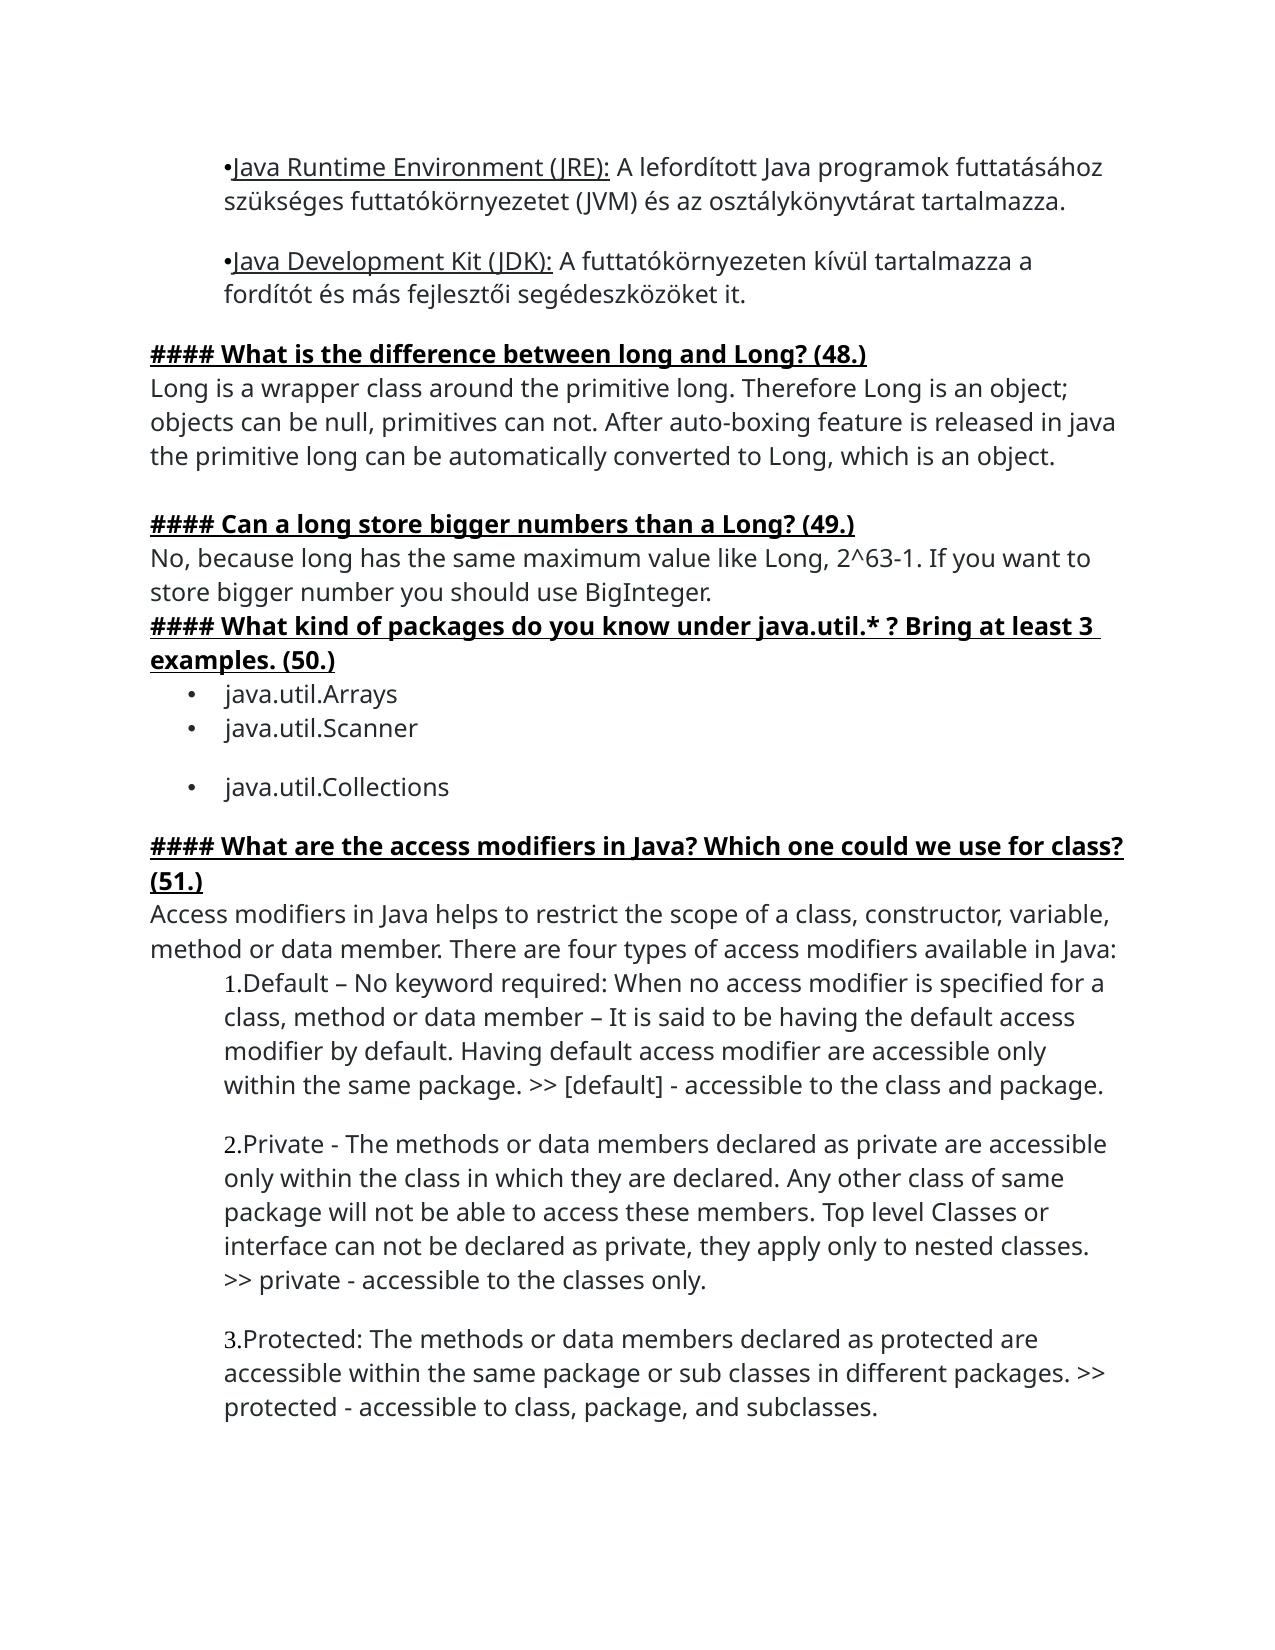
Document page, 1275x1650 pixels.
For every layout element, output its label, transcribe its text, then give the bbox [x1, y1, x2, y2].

list Default – No keyword required: When no access modifier is specified for a class, method or data member – It is said to be having the default access modifier by default. Having default access modifier are accessible only within the same package. >> [default] - accessible to the class and package. [150, 965, 1125, 1102]
text #### What is the difference between long and Long? (48.) [150, 336, 1125, 370]
list Private - The methods or data members declared as private are accessible only within the class in which they are declared. Any other class of same package will not be able to access these members. Top level Classes or interface can not be declared as private, they apply only to nested classes. >> private - accessible to the classes only. [150, 1127, 1125, 1297]
text #### What kind of packages do you know under java.util.* ? Bring at least 3 examples. (50.) [150, 609, 1125, 677]
text Long is a wrapper class around the primitive long. Therefore Long is an object; objects can be null, primitives can not. After auto-boxing feature is released in java the primitive long can be automatically converted to Long, which is an object. [150, 370, 1125, 472]
text #### Can a long store bigger numbers than a Long? (49.) [150, 507, 1125, 541]
text No, because long has the same maximum value like Long, 2^63-1. If you want to store bigger number you should use BigInteger. [150, 541, 1125, 609]
list Protected: The methods or data members declared as protected are accessible within the same package or sub classes in different packages. >> protected - accessible to class, package, and subclasses. [150, 1322, 1125, 1424]
list Java Development Kit (JDK): A futtatókörnyezeten kívül tartalmazza a fordítót és más fejlesztői segédeszközöket it. [150, 243, 1125, 311]
list Java Runtime Environment (JRE): A lefordított Java programok futtatásához szükséges futtatókörnyezetet (JVM) és az osztálykönyvtárat tartalmazza. [150, 150, 1125, 218]
text Access modifiers in Java helps to restrict the scope of a class, constructor, variable, method or data member. There are four types of access modifiers available in Java: [150, 897, 1125, 965]
list java.util.Arrays [187, 677, 1125, 711]
list java.util.Collections [187, 770, 1125, 804]
text #### What are the access modifiers in Java? Which one could we use for class? (51.) [150, 829, 1125, 897]
list java.util.Scanner [187, 711, 1125, 745]
